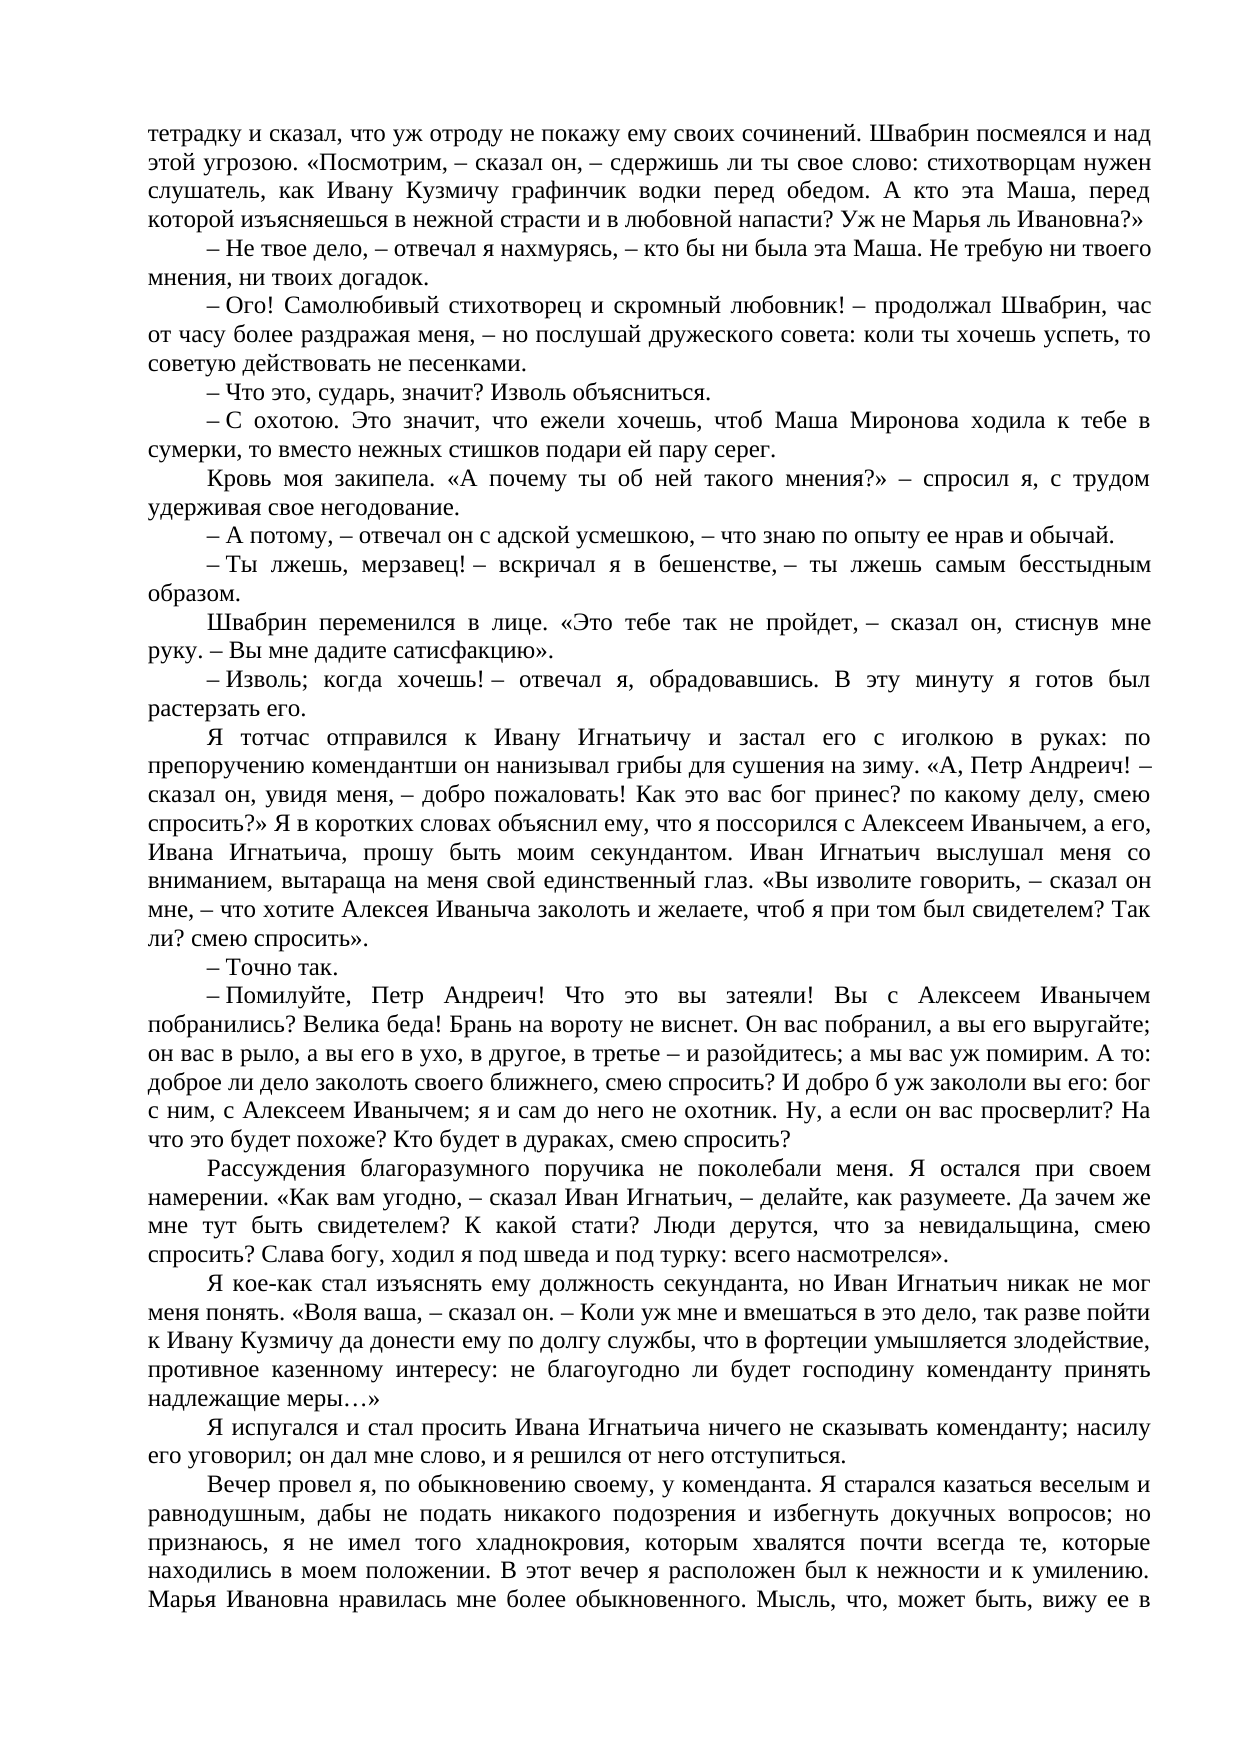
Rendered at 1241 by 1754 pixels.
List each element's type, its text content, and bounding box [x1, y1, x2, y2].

text – Ты лжешь, мерзавец! – вскричал я в бешенстве, – ты лжешь самым бесстыдным образом. [148, 549, 1152, 607]
text – Изволь; когда хочешь! – отвечал я, обрадовавшись. В эту минуту я готов был растерзать его. [148, 664, 1152, 722]
text Я испугался и стал просить Ивана Игнатьича ничего не сказывать коменданту; насилу его уговорил; он дал мне слово, и я решился от него отступиться. [148, 1412, 1152, 1469]
text – С охотою. Это значит, что ежели хочешь, чтоб Маша Миронова ходила к тебе в сумерки, то вместо нежных стишков подари ей пару серег. [148, 406, 1152, 463]
text Рассуждения благоразумного поручика не поколебали меня. Я остался при своем намерении. «Как вам угодно, – сказал Иван Игнатьич, – делайте, как разумеете. Да зачем же мне тут быть свидетелем? К какой стати? Люди дерутся, что за невидальщина, смею спросить? Слава богу, ходил я под шведа и под турку: всего насмотрелся». [148, 1153, 1152, 1268]
text – А потому, – отвечал он с адской усмешкою, – что знаю по опыту ее нрав и обычай. [148, 521, 1152, 549]
text Я кое‑как стал изъяснять ему должность секунданта, но Иван Игнатьич никак не мог меня понять. «Воля ваша, – сказал он. – Коли уж мне и вмешаться в это дело, так разве пойти к Ивану Кузмичу да донести ему по долгу службы, что в фортеции умышляется злодействие, противное казенному интересу: не благоугодно ли будет господину коменданту принять надлежащие меры…» [148, 1268, 1152, 1412]
text Кровь моя закипела. «А почему ты об ней такого мнения?» – спросил я, с трудом удерживая свое негодование. [148, 463, 1152, 521]
text – Точно так. [148, 952, 1152, 981]
text тетрадку и сказал, что уж отроду не покажу ему своих сочинений. Швабрин посмеялся и над этой угрозою. «Посмотрим, – сказал он, – сдержишь ли ты свое слово: стихотворцам нужен слушатель, как Ивану Кузмичу графинчик водки перед обедом. А кто эта Маша, перед которой изъясняешься в нежной страсти и в любовной напасти? Уж не Марья ль Ивановна?» [148, 118, 1152, 233]
text – Не твое дело, – отвечал я нахмурясь, – кто бы ни была эта Маша. Не требую ни твоего мнения, ни твоих догадок. [148, 233, 1152, 291]
text – Помилуйте, Петр Андреич! Что это вы затеяли! Вы с Алексеем Иванычем побранились? Велика беда! Брань на вороту не виснет. Он вас побранил, а вы его выругайте; он вас в рыло, а вы его в ухо, в другое, в третье – и разойдитесь; а мы вас уж помирим. А то: доброе ли дело заколоть своего ближнего, смею спросить? И добро б уж закололи вы его: бог с ним, с Алексеем Иванычем; я и сам до него не охотник. Ну, а если он вас просверлит? На что это будет похоже? Кто будет в дураках, смею спросить? [148, 981, 1152, 1153]
text – Ого! Самолюбивый стихотворец и скромный любовник! – продолжал Швабрин, час от часу более раздражая меня, – но послушай дружеского совета: коли ты хочешь успеть, то советую действовать не песенками. [148, 291, 1152, 377]
text Швабрин переменился в лице. «Это тебе так не пройдет, – сказал он, стиснув мне руку. – Вы мне дадите сатисфакцию». [148, 607, 1152, 664]
text – Что это, сударь, значит? Изволь объясниться. [148, 377, 1152, 406]
text Я тотчас отправился к Ивану Игнатьичу и застал его с иголкою в руках: по препоручению комендантши он нанизывал грибы для сушения на зиму. «А, Петр Андреич! – сказал он, увидя меня, – добро пожаловать! Как это вас бог принес? по какому делу, смею спросить?» Я в коротких словах объяснил ему, что я поссорился с Алексеем Иванычем, а его, Ивана Игнатьича, прошу быть моим секундантом. Иван Игнатьич выслушал меня со вниманием, вытараща на меня свой единственный глаз. «Вы изволите говорить, – сказал он мне, – что хотите Алексея Иваныча заколоть и желаете, чтоб я при том был свидетелем? Так ли? смею спросить». [148, 722, 1152, 952]
text Вечер провел я, по обыкновению своему, у коменданта. Я старался казаться веселым и равнодушным, дабы не подать никакого подозрения и избегнуть докучных вопросов; но признаюсь, я не имел того хладнокровия, которым хвалятся почти всегда те, которые находились в моем положении. В этот вечер я расположен был к нежности и к умилению. Марья Ивановна нравилась мне более обыкновенного. Мысль, что, может быть, вижу ее в [148, 1469, 1152, 1613]
